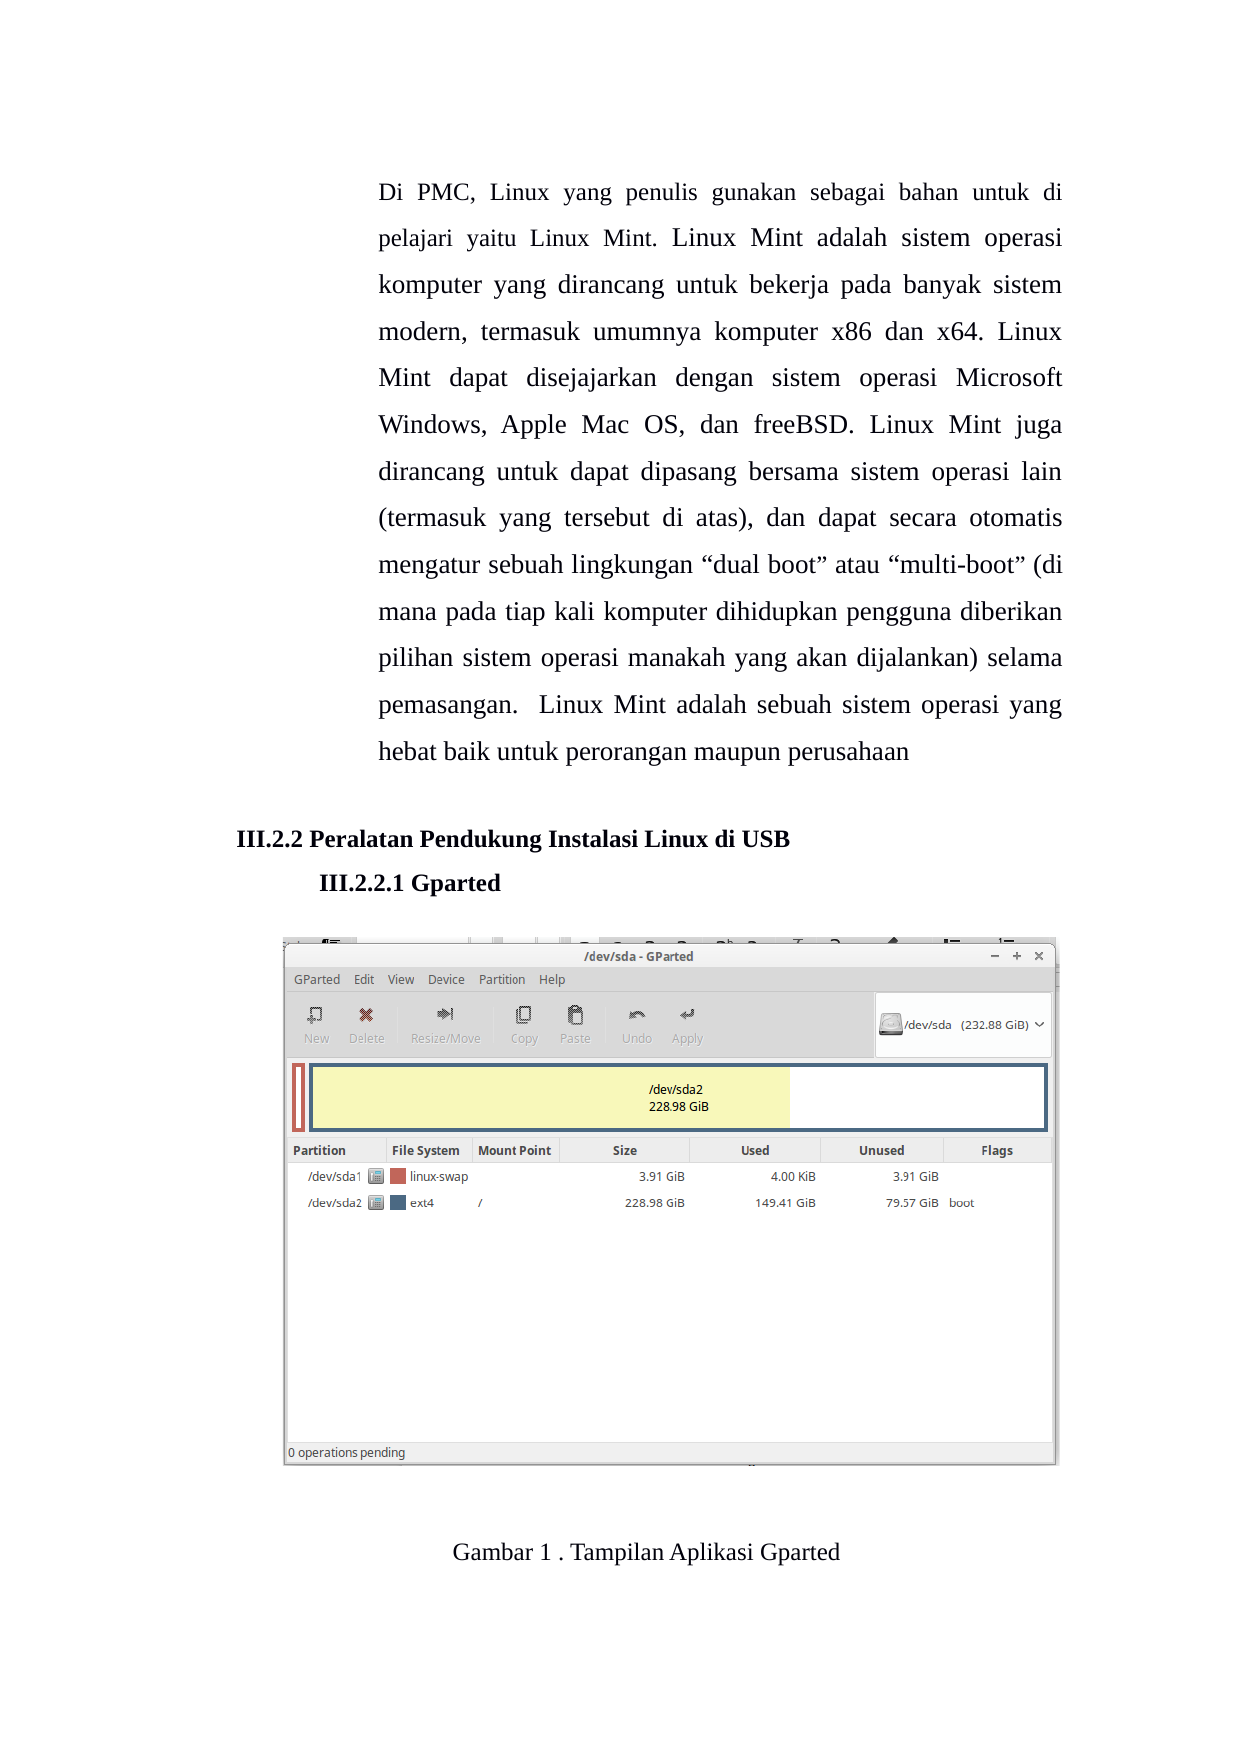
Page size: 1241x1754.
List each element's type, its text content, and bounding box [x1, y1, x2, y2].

text Di PMC, Linux yang penulis gunakan sebagai bahan untuk di pelajari yaitu Linux Mint. Linux Mint adalah sistem operasi komputer yang dirancang untuk bekerja pada banyak sistem modern, termasuk umumnya komputer x86 dan x64. Linux Mint dapat disejajarkan dengan sistem operasi Microsoft Windows, Apple Mac OS, dan freeBSD. Linux Mint juga dirancang untuk dapat dipasang bersama sistem operasi lain (termasuk yang tersebut di atas), dan dapat secara otomatis mengatur sebuah lingkungan “dual boot” atau “multi-boot” (di mana pada tiap kali komputer dihidupkan pengguna diberikan pilihan sistem operasi manakah yang akan dijalankan) selama pemasangan. Linux Mint adalah sebuah sistem operasi yang hebat baik untuk perorangan maupun perusahaan [378, 177, 1063, 766]
text Gambar 1 . Tampilan Aplikasi Gparted [236, 1537, 1063, 1566]
text III.2.2 Peralatan Pendukung Instalasi Linux di USB [236, 824, 1063, 853]
text III.2.2.1 Gparted [319, 868, 1063, 896]
picture [282, 937, 1060, 1466]
